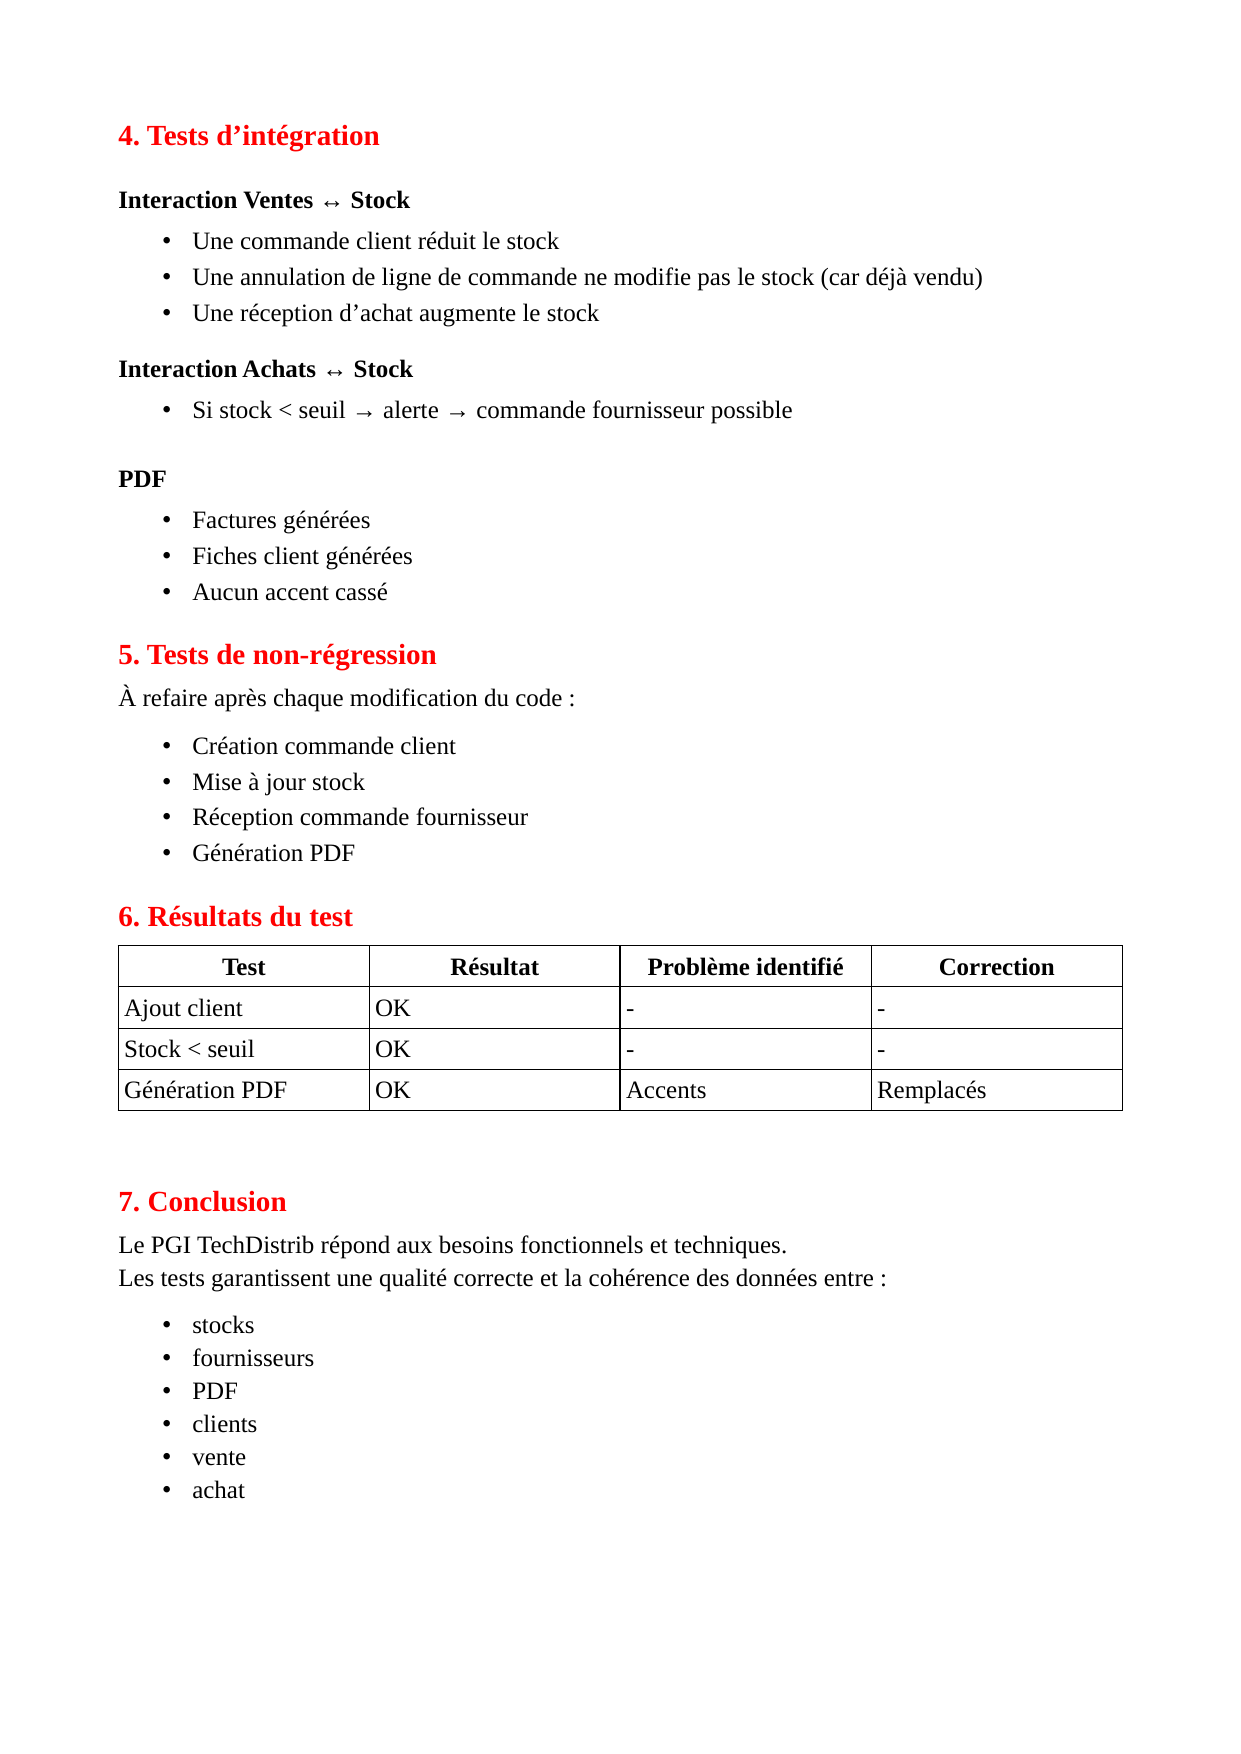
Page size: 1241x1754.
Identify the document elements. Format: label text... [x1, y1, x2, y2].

list Création commande client [162, 731, 1122, 760]
table_cell OK [370, 1029, 619, 1069]
table_cell Ajout client [119, 987, 369, 1027]
subtitle Interaction Achats ↔ Stock [118, 354, 1122, 383]
list Réception commande fournisseur [162, 802, 1122, 831]
text À refaire après chaque modification du code : [118, 683, 1122, 712]
table_header Problème identifié [621, 946, 871, 986]
table_header Correction [872, 946, 1122, 986]
list clients [162, 1409, 1122, 1438]
list Fiches client générées [162, 541, 1122, 570]
table_cell - [621, 1029, 871, 1069]
list PDF [162, 1376, 1122, 1405]
table_cell Accents [621, 1070, 871, 1110]
list Factures générées [162, 505, 1122, 534]
table_cell Stock < seuil [119, 1029, 369, 1069]
table_cell Génération PDF [119, 1070, 369, 1110]
table_cell OK [370, 987, 619, 1027]
text Le PGI TechDistrib répond aux besoins fonctionnels et techniques. Les tests garantissent une qualité correcte et la cohérence des données entre : [118, 1230, 1122, 1291]
subtitle PDF [118, 464, 1122, 493]
subtitle 5. Tests de non-régression [118, 637, 1122, 671]
table_header Résultat [370, 946, 619, 986]
table_header Test [119, 946, 369, 986]
table_cell - [872, 1029, 1122, 1069]
list vente [162, 1442, 1122, 1471]
table_cell Remplacés [872, 1070, 1122, 1110]
table_cell - [872, 987, 1122, 1027]
list Une réception d’achat augmente le stock [162, 298, 1122, 326]
subtitle 7. Conclusion [118, 1184, 1122, 1217]
list achat [162, 1475, 1122, 1504]
list Mise à jour stock [162, 767, 1122, 796]
subtitle 4. Tests d’intégration [118, 118, 1122, 152]
list fournisseurs [162, 1343, 1122, 1372]
list Génération PDF [162, 838, 1122, 867]
list Si stock < seuil → alerte → commande fournisseur possible [162, 396, 1122, 424]
table_cell - [621, 987, 871, 1027]
list Aucun accent cassé [162, 577, 1122, 605]
subtitle Interaction Ventes ↔ Stock [118, 185, 1122, 214]
subtitle 6. Résultats du test [118, 899, 1122, 932]
list stocks [162, 1310, 1122, 1339]
table_cell OK [370, 1070, 619, 1110]
list Une annulation de ligne de commande ne modifie pas le stock (car déjà vendu) [162, 262, 1122, 291]
list Une commande client réduit le stock [162, 226, 1122, 255]
